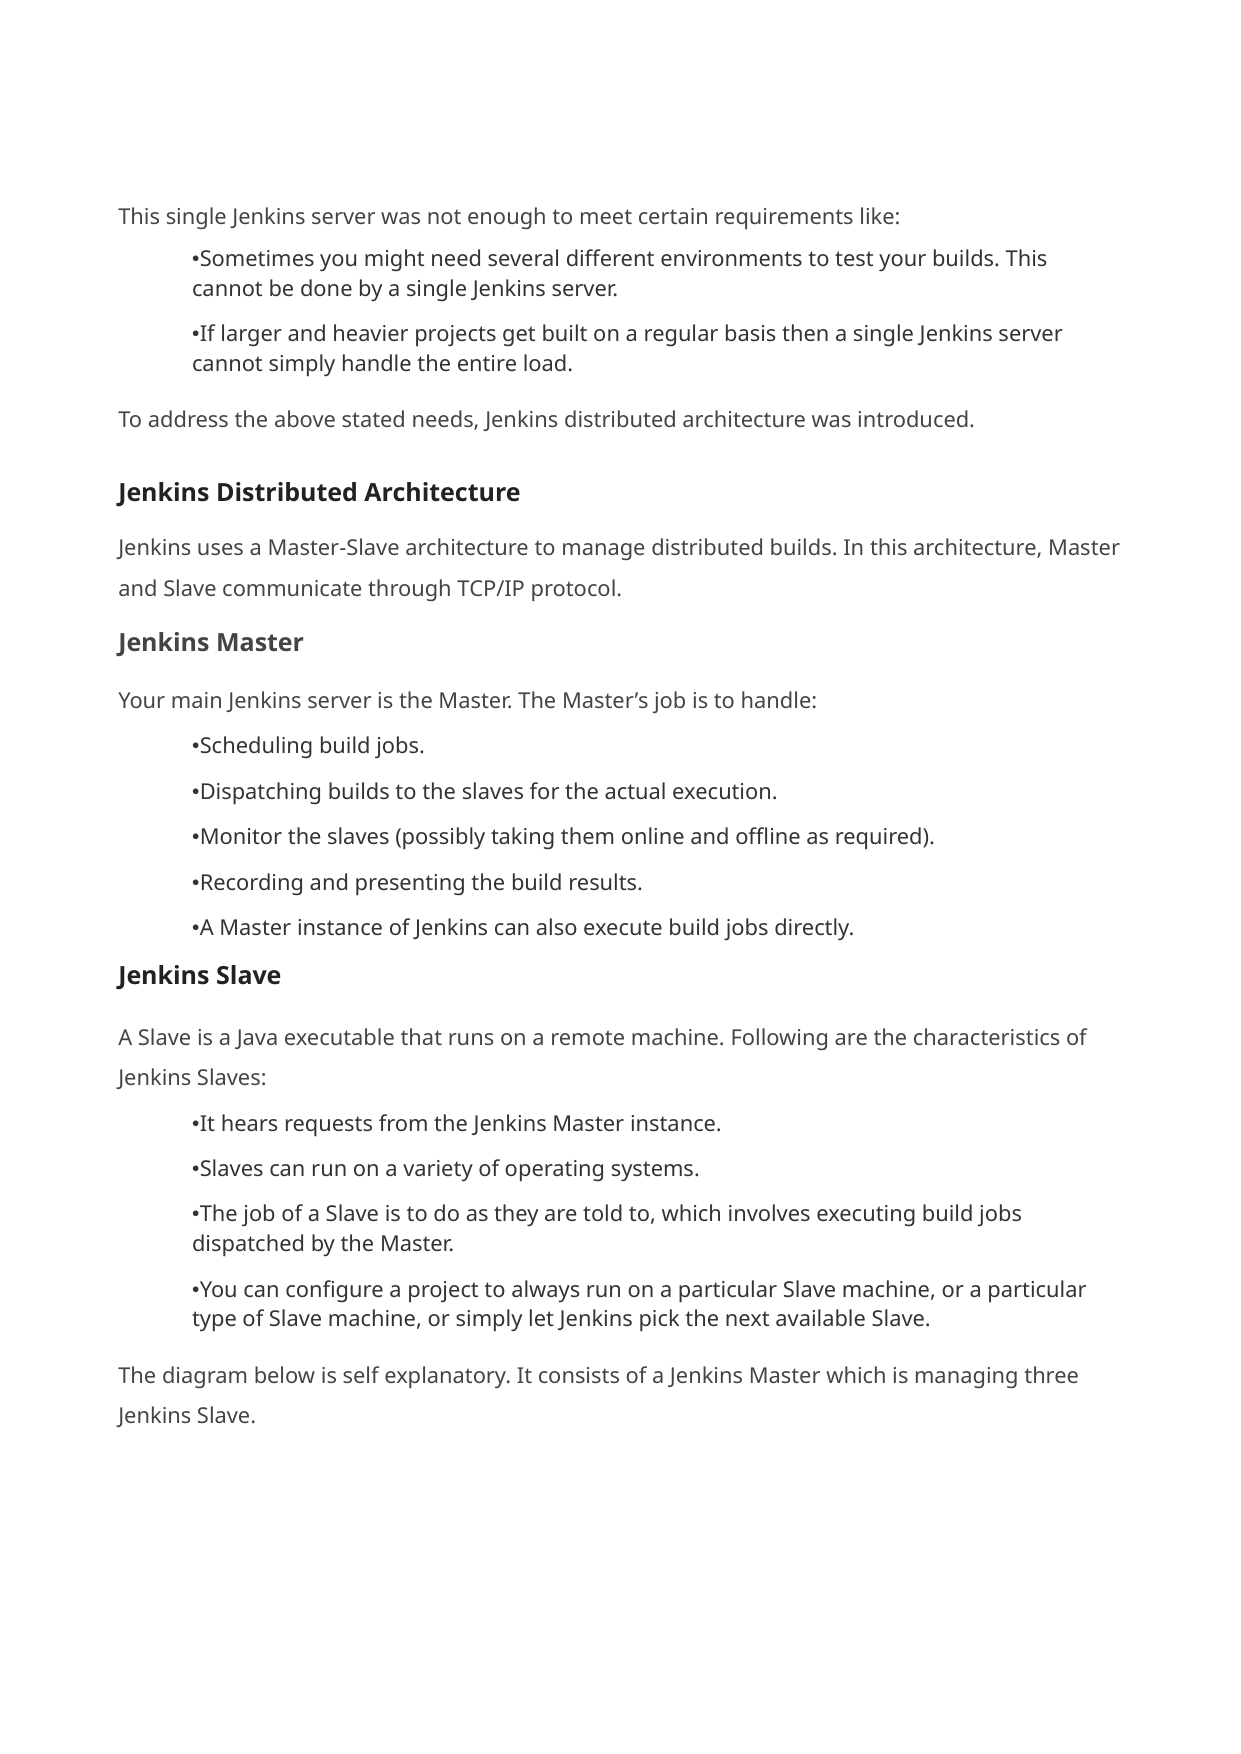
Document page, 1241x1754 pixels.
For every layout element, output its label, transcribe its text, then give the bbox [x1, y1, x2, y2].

text This single Jenkins server was not enough to meet certain requirements like: [118, 201, 1122, 230]
list Scheduling build jobs. [118, 731, 1122, 760]
text Jenkins uses a Master-Slave architecture to manage distributed builds. In this architecture, Master and Slave communicate through TCP/IP protocol. [118, 521, 1122, 602]
text The diagram below is self explanatory. It consists of a Jenkins Master which is managing three Jenkins Slave. [118, 1349, 1122, 1430]
list You can configure a project to always run on a particular Slave machine, or a particular type of Slave machine, or simply let Jenkins pick the next available Slave. [118, 1273, 1122, 1333]
list It hears requests from the Jenkins Master instance. [118, 1107, 1122, 1137]
list Sometimes you might need several different environments to test your builds. This cannot be done by a single Jenkins server. [118, 243, 1122, 302]
subtitle Jenkins Slave [118, 958, 1122, 992]
list Monitor the slaves (possibly taking them online and offline as required). [118, 821, 1122, 851]
list The job of a Slave is to do as they are told to, which involves executing build jobs dispatched by the Master. [118, 1198, 1122, 1258]
text Jenkins Master [118, 618, 1122, 659]
text A Slave is a Java executable that runs on a remote machine. Following are the characteristics of Jenkins Slaves: [118, 1011, 1122, 1092]
list If larger and heavier projects get built on a regular basis then a single Jenkins server cannot simply handle the entire load. [118, 318, 1122, 378]
text Your main Jenkins server is the Master. The Master’s job is to handle: [118, 674, 1122, 715]
list A Master instance of Jenkins can also execute build jobs directly. [118, 912, 1122, 942]
subtitle Jenkins Distributed Architecture [118, 474, 1122, 509]
list Dispatching builds to the slaves for the actual execution. [118, 776, 1122, 806]
list Slaves can run on a variety of operating systems. [118, 1153, 1122, 1183]
list Recording and presenting the build results. [118, 867, 1122, 897]
text To address the above stated needs, Jenkins distributed architecture was introduced. [118, 393, 1122, 434]
